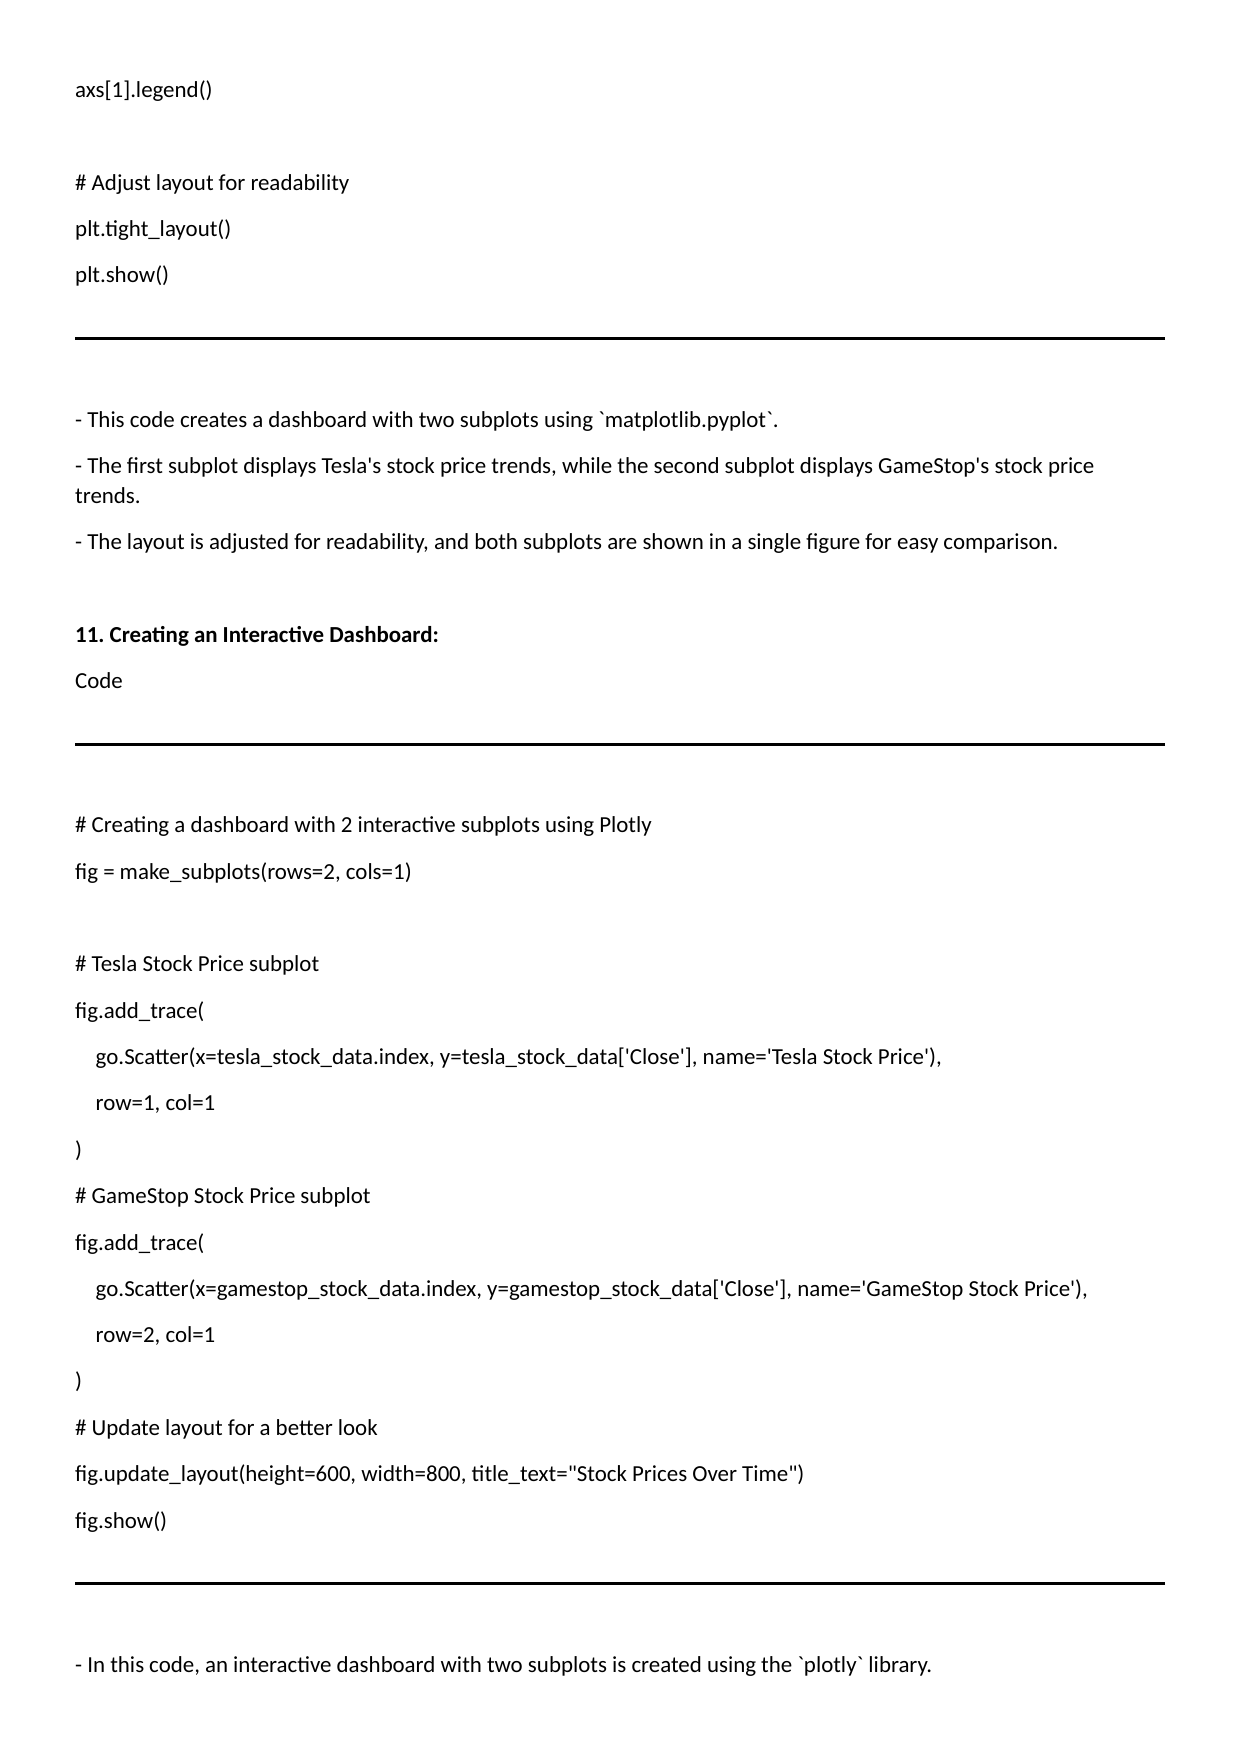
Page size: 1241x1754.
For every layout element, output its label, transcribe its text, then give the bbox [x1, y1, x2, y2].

text # Update layout for a better look [75, 1413, 1165, 1441]
text - The first subplot displays Tesla's stock price trends, while the second subplot displays GameStop's stock price trends. [75, 451, 1165, 509]
text row=1, col=1 [75, 1088, 1165, 1117]
text go.Scatter(x=gamestop_stock_data.index, y=gamestop_stock_data['Close'], name='GameStop Stock Price'), [75, 1274, 1165, 1302]
text - This code creates a dashboard with two subplots using `matplotlib.pyplot`. [75, 405, 1165, 433]
text # Tesla Stock Price subplot [75, 949, 1165, 977]
text fig.update_layout(height=600, width=800, title_text="Stock Prices Over Time") [75, 1459, 1165, 1487]
text fig.add_trace( [75, 996, 1165, 1024]
text fig.add_trace( [75, 1228, 1165, 1256]
text axs[1].legend() [75, 75, 1165, 103]
text - In this code, an interactive dashboard with two subplots is created using the `plotly` library. [75, 1650, 1165, 1678]
text - The layout is adjusted for readability, and both subplots are shown in a single figure for easy comparison. [75, 527, 1165, 555]
text ) [75, 1367, 1165, 1395]
text row=2, col=1 [75, 1320, 1165, 1348]
text go.Scatter(x=tesla_stock_data.index, y=tesla_stock_data['Close'], name='Tesla Stock Price'), [75, 1042, 1165, 1070]
text 11. Creating an Interactive Dashboard: [75, 620, 1165, 648]
text fig = make_subplots(rows=2, cols=1) [75, 857, 1165, 885]
text # Adjust layout for readability [75, 168, 1165, 196]
text plt.tight_layout() [75, 214, 1165, 242]
text # GameStop Stock Price subplot [75, 1181, 1165, 1209]
text plt.show() [75, 260, 1165, 288]
text fig.show() [75, 1506, 1165, 1534]
text ) [75, 1135, 1165, 1163]
text Code [75, 666, 1165, 694]
text # Creating a dashboard with 2 interactive subplots using Plotly [75, 810, 1165, 838]
